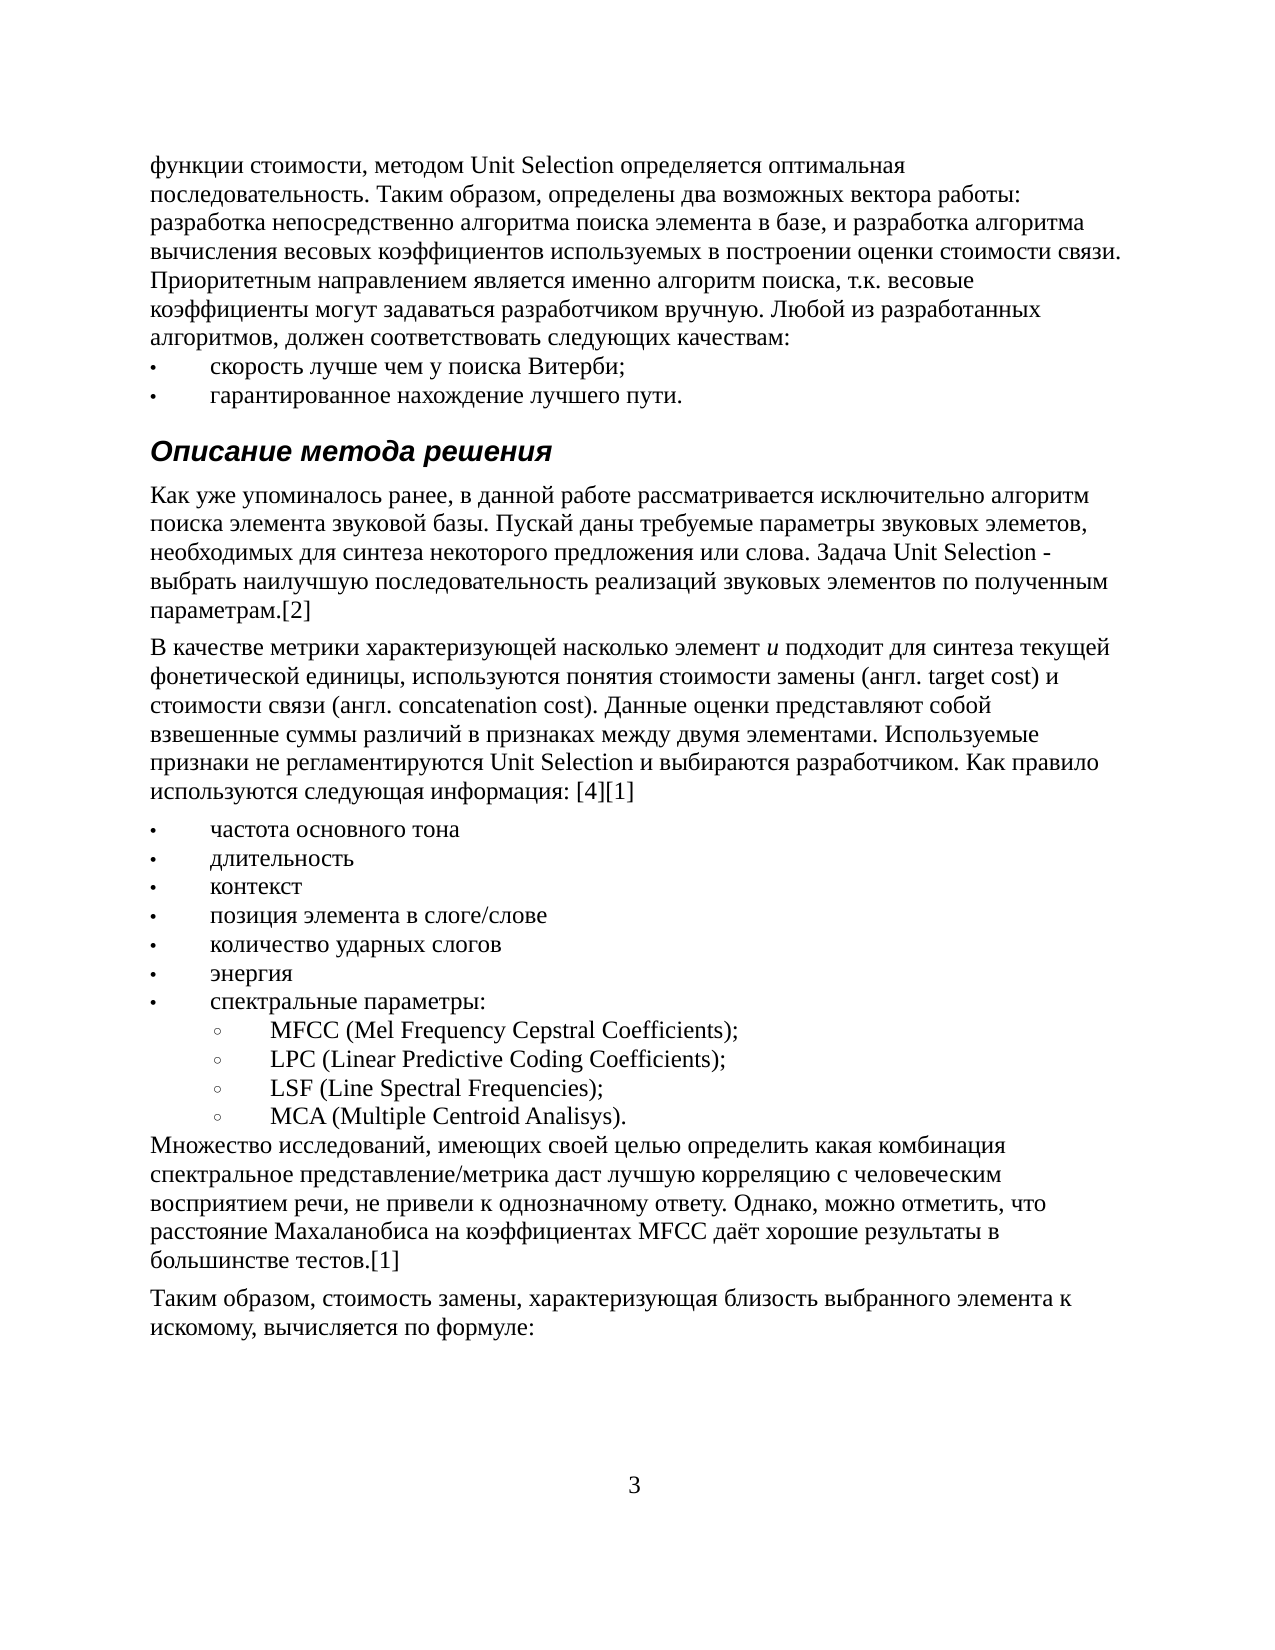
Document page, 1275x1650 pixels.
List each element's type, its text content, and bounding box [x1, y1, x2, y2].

list LPC (Linear Predictive Coding Coefficients); [210, 1044, 1125, 1073]
list количество ударных слогов [150, 929, 1125, 958]
list длительность [150, 843, 1125, 871]
text Множество исследований, имеющих своей целью определить какая комбинация спектральное представление/метрика даст лучшую корреляцию с человеческим восприятием речи, не привели к однозначному ответу. Однако, можно отметить, что расстояние Махаланобиса на коэффициентах MFCC даёт хорошие результаты в большинстве тестов.[1] [150, 1130, 1125, 1274]
list позиция элемента в слоге/слове [150, 900, 1125, 929]
list гарантированное нахождение лучшего пути. [150, 380, 1125, 409]
text В качестве метрики характеризующей насколько элемент u подходит для синтеза текущей фонетической единицы, используются понятия стоимости замены (англ. target cost) и стоимости связи (англ. concatenation cost). Данные оценки представляют собой взвешенные суммы различий в признаках между двумя элементами. Используемые признаки не регламентируются Unit Selection и выбираются разработчиком. Как правило используются следующая информация: [4][1] [150, 632, 1125, 805]
list скорость лучше чем у поиска Витерби; [150, 351, 1125, 380]
subtitle Описание метода решения [150, 434, 1125, 467]
list энергия [150, 958, 1125, 986]
list MFCC (Mel Frequency Cepstral Coefficients); [210, 1015, 1125, 1044]
text Таким образом, стоимость замены, характеризующая близость выбранного элемента к искомому, вычисляется по формуле: [150, 1283, 1125, 1340]
list контекст [150, 871, 1125, 900]
text функции стоимости, методом Unit Selection определяется оптимальная последовательность. Таким образом, определены два возможных вектора работы: разработка непосредственно алгоритма поиска элемента в базе, и разработка алгоритма вычисления весовых коэффициентов используемых в построении оценки стоимости связи. Приоритетным направлением является именно алгоритм поиска, т.к. весовые коэффициенты могут задаваться разработчиком вручную. Любой из разработанных алгоритмов, должен соответствовать следующих качествам: [150, 150, 1125, 351]
list LSF (Line Spectral Frequencies); [210, 1073, 1125, 1101]
list MCA (Multiple Centroid Analisys). [210, 1101, 1125, 1130]
list частота основного тона [150, 814, 1125, 843]
list спектральные параметры: [150, 986, 1125, 1015]
text Как уже упоминалось ранее, в данной работе рассматривается исключительно алгоритм поиска элемента звуковой базы. Пускай даны требуемые параметры звуковых элеметов, необходимых для синтеза некоторого предложения или слова. Задача Unit Selection - выбрать наилучшую последовательность реализаций звуковых элементов по полученным параметрам.[2] [150, 480, 1125, 623]
